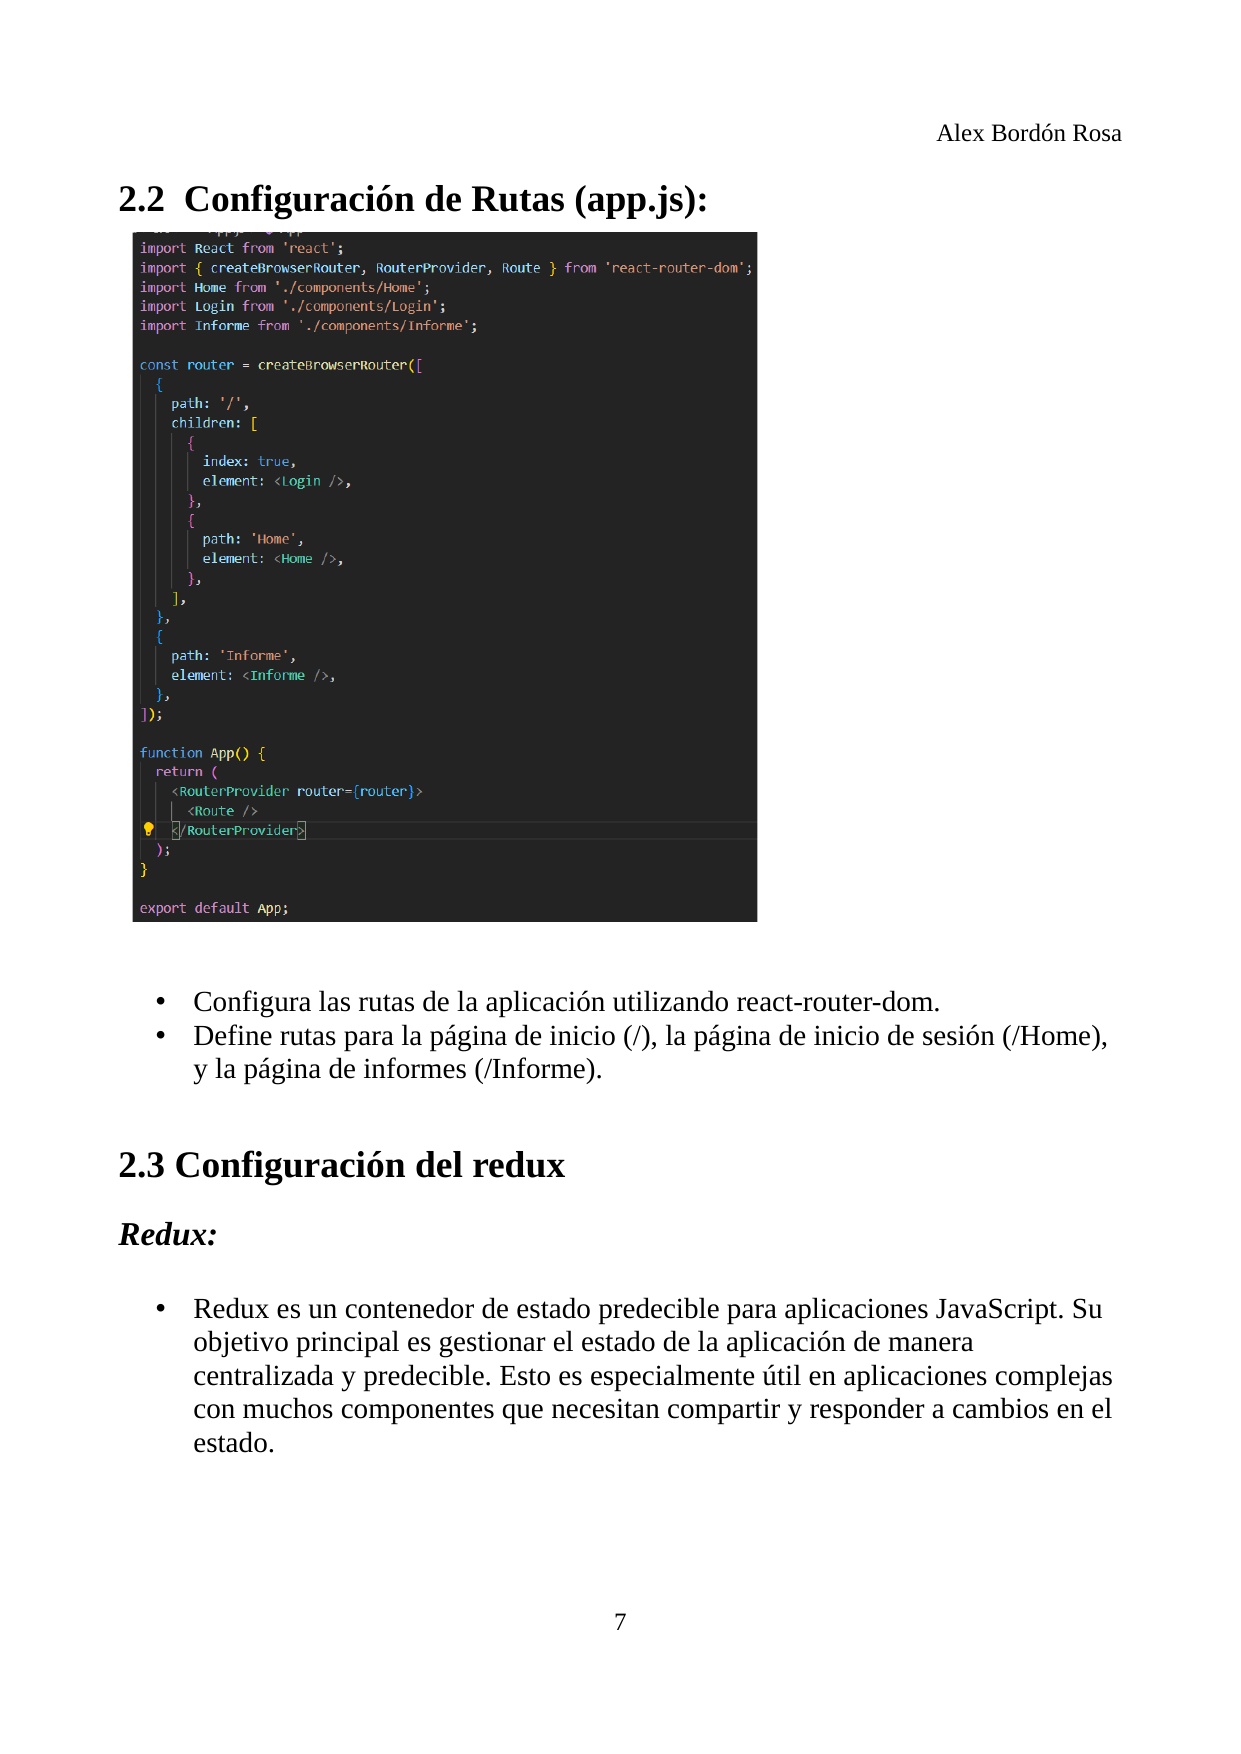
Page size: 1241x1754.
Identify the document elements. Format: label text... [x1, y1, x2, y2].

list Configura las rutas de la aplicación utilizando react-router-dom. [156, 984, 1122, 1018]
picture [132, 232, 758, 922]
text Redux: [118, 1214, 1122, 1252]
list Redux es un contenedor de estado predecible para aplicaciones JavaScript. Su objetivo principal es gestionar el estado de la aplicación de manera centralizada y predecible. Esto es especialmente útil en aplicaciones complejas con muchos componentes que necesitan compartir y responder a cambios en el estado. [156, 1291, 1122, 1459]
text 2.2 Configuración de Rutas (app.js): [118, 176, 1122, 219]
list Define rutas para la página de inicio (/), la página de inicio de sesión (/Home), y la página de informes (/Informe). [156, 1018, 1122, 1085]
text 2.3 Configuración del redux [118, 1142, 1122, 1185]
